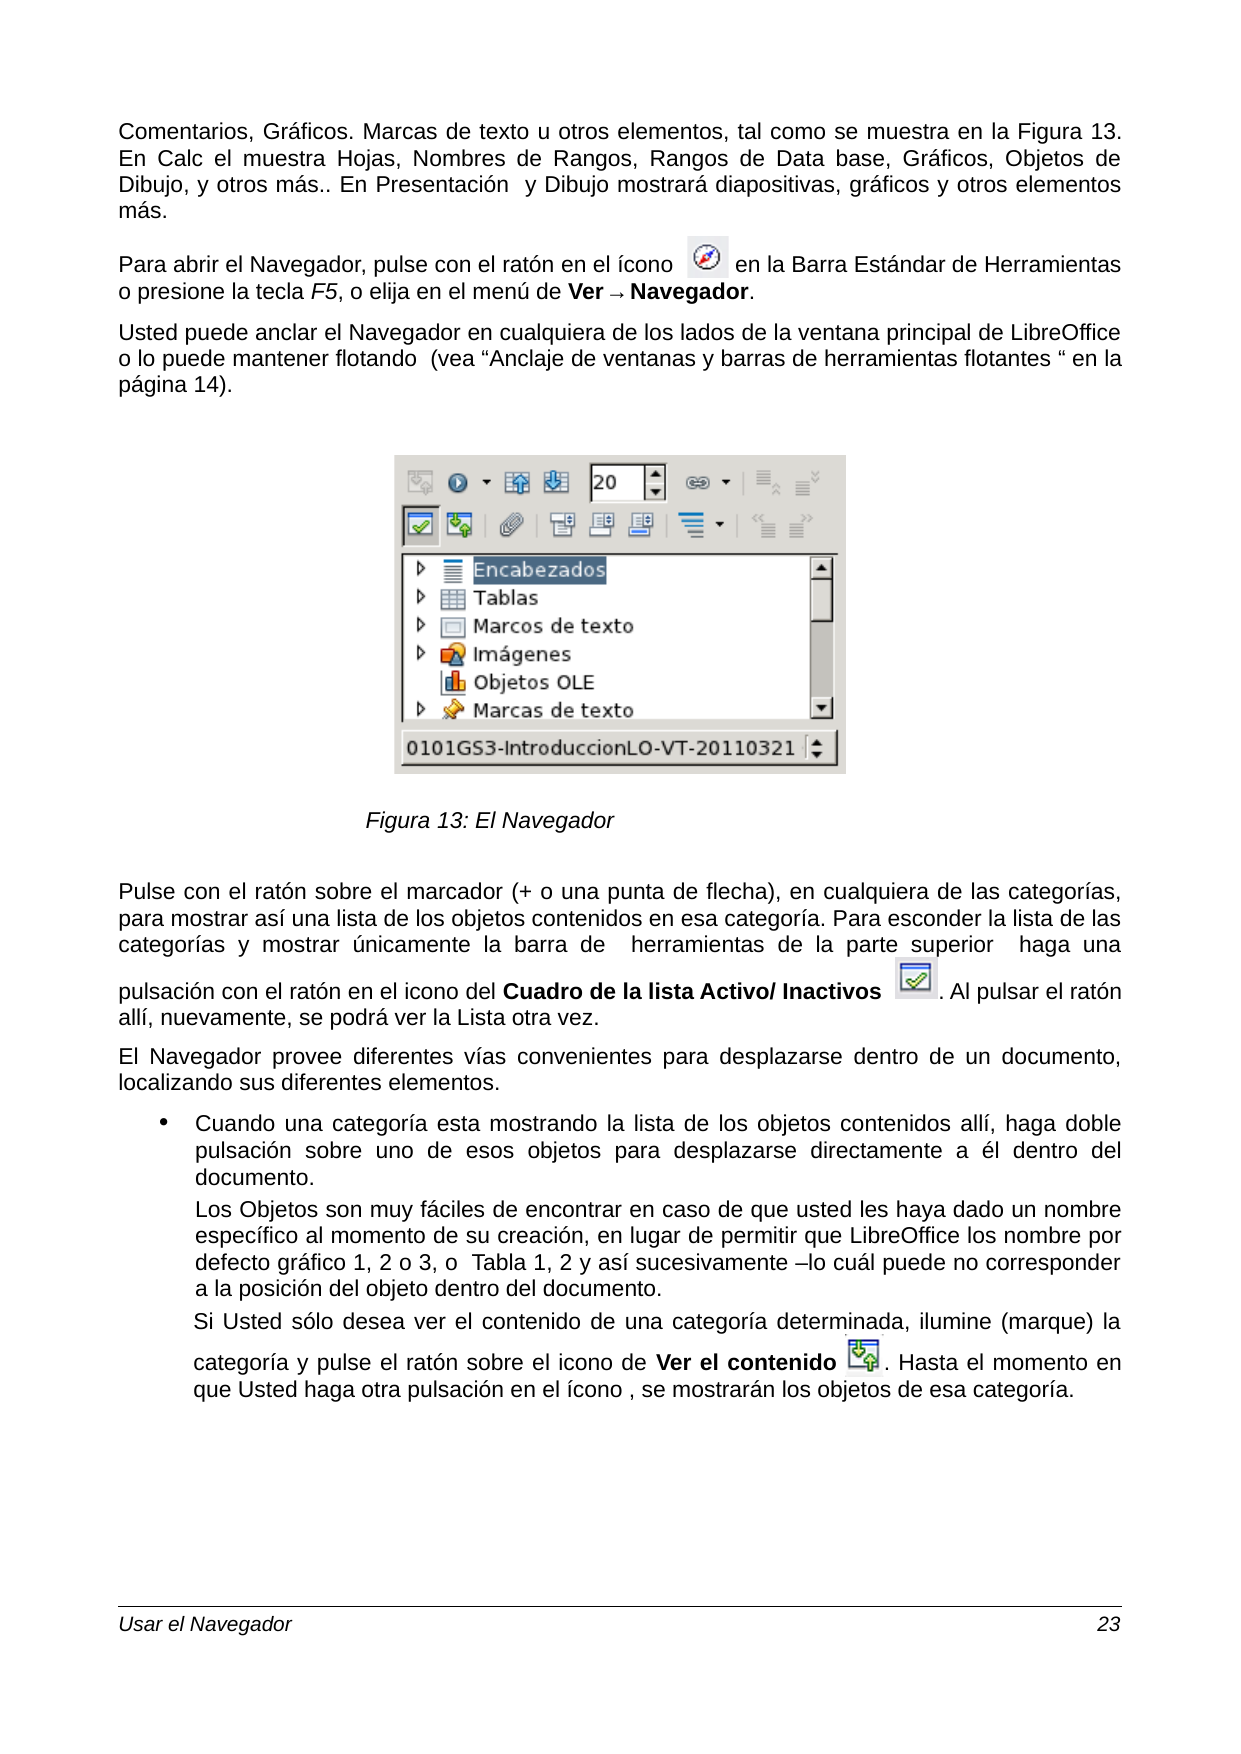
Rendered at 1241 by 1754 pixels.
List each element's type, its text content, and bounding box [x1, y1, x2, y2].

text Usted puede anclar el Navegador en cualquiera de los lados de la ventana principal de LibreOffice o lo puede mantener flotando (vea “Anclaje de ventanas y barras de herramientas flotantes “ en la página 14). [118, 318, 1122, 397]
text Pulse con el ratón sobre el marcador (+ o una punta de flecha), en cualquiera de las categorías, para mostrar así una lista de los objetos contenidos en esa categoría. Para esconder la lista de las categorías y mostrar únicamente la barra de herramientas de la parte superior haga una pulsación con el ratón en el icono del Cuadro de la lista Activo/ Inactivos . Al pulsar el ratón allí, nuevamente, se podrá ver la Lista otra vez. [118, 878, 1122, 1030]
picture [394, 455, 846, 774]
text Comentarios, Gráficos. Marcas de texto u otros elementos, tal como se muestra en la Figura 13. En Calc el muestra Hojas, Nombres de Rangos, Rangos de Data base, Gráficos, Objetos de Dibujo, y otros más.. En Presentación y Dibujo mostrará diapositivas, gráficos y otros elementos más. [118, 118, 1122, 223]
text Figura 13: El Navegador [365, 807, 875, 833]
list Cuando una categoría esta mostrando la lista de los objetos contenidos allí, haga doble pulsación sobre uno de esos objetos para desplazarse directamente a él dentro del documento. [156, 1108, 1122, 1190]
list Si Usted sólo desea ver el contenido de una categoría determinada, ilumine (marque) la categoría y pulse el ratón sobre el icono de Ver el contenido . Hasta el momento en que Usted haga otra pulsación en el ícono , se mostrarán los objetos de esa categoría. [193, 1308, 1122, 1402]
picture [895, 957, 938, 999]
text Para abrir el Navegador, pulse con el ratón en el ícono en la Barra Estándar de Herramientas o presione la tecla F5, o elija en el menú de Ver → Navegador. [118, 236, 1122, 306]
text El Navegador provee diferentes vías convenientes para desplazarse dentro de un documento, localizando sus diferentes elementos. [118, 1043, 1122, 1096]
picture [845, 1334, 884, 1377]
list Los Objetos son muy fáciles de encontrar en caso de que usted les haya dado un nombre específico al momento de su creación, en lugar de permitir que LibreOffice los nombre por defecto gráfico 1, 2 o 3, o Tabla 1, 2 y así sucesivamente –lo cuál puede no corresponder a la posición del objeto dentro del documento. [156, 1196, 1122, 1302]
picture [687, 236, 729, 278]
